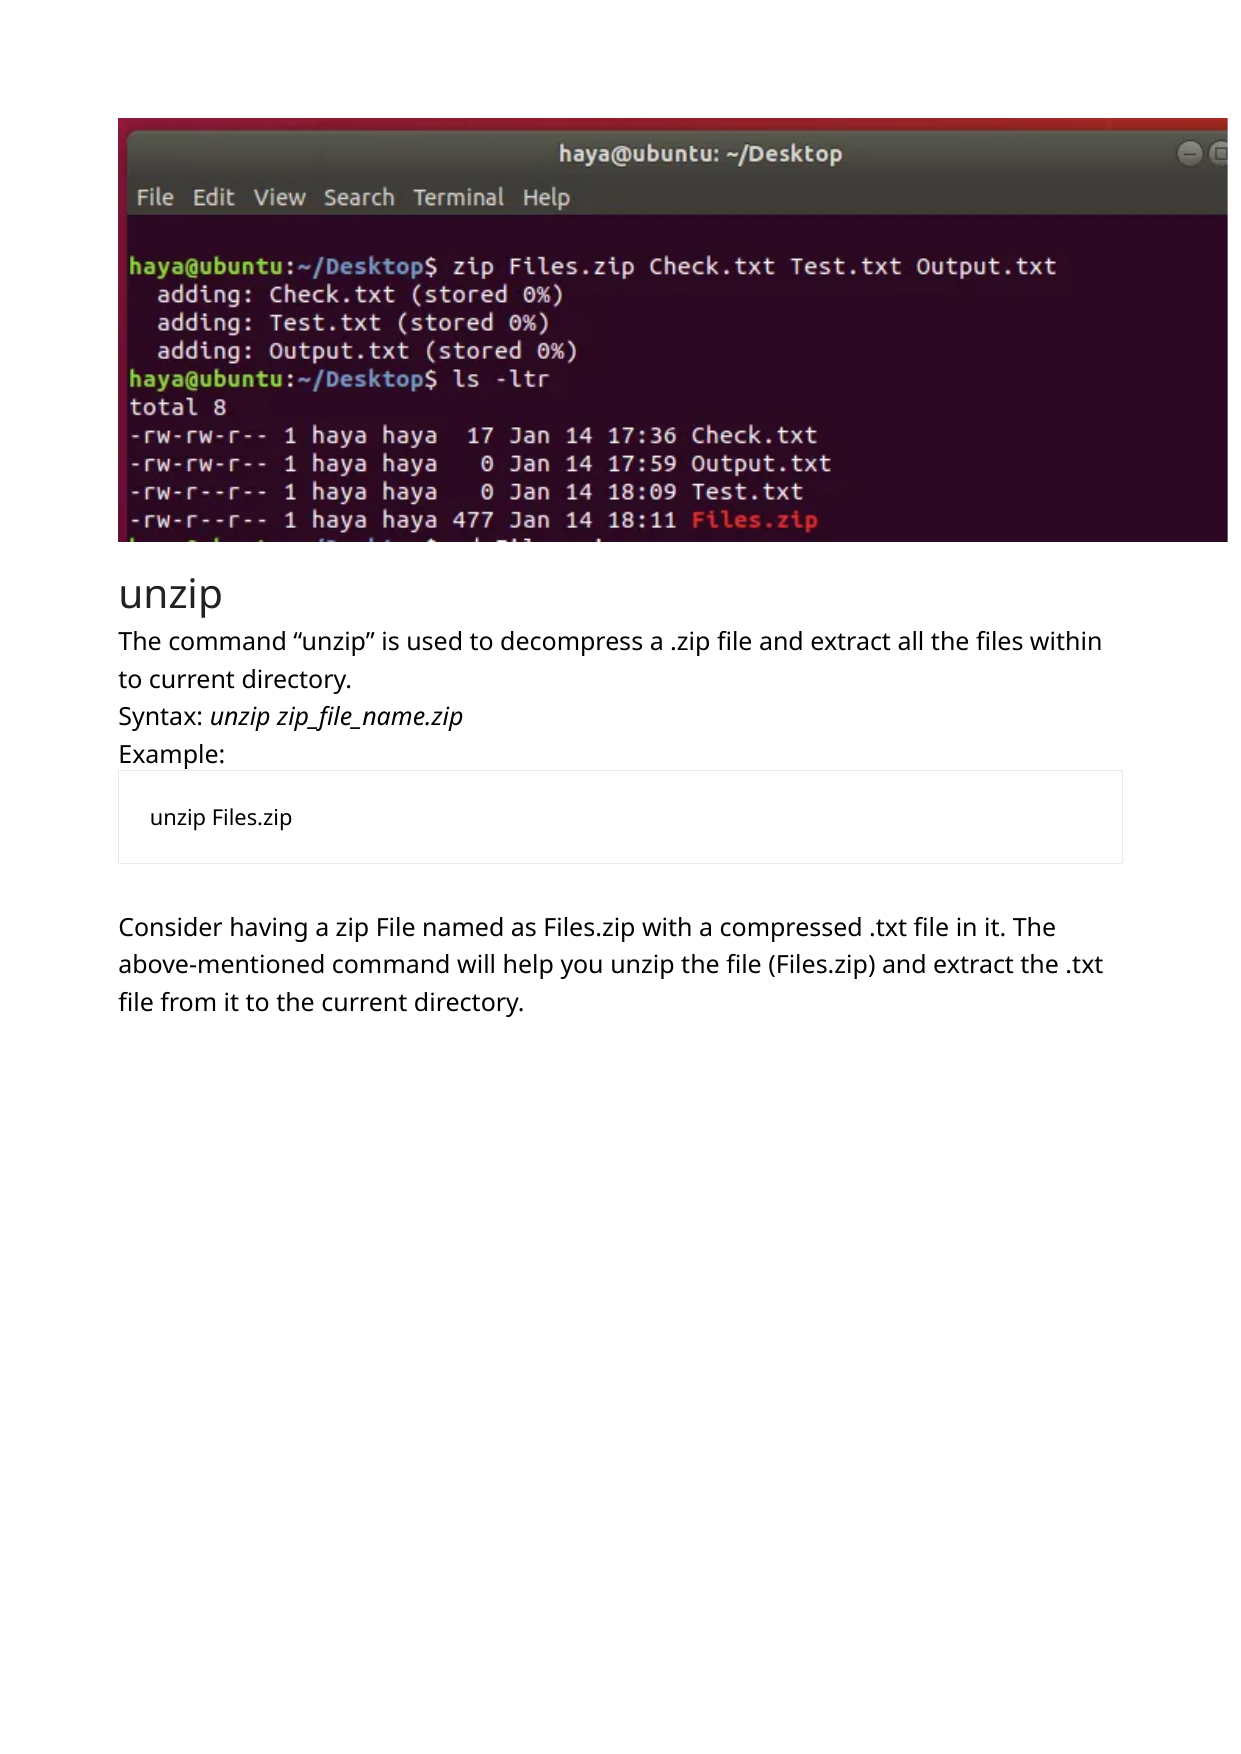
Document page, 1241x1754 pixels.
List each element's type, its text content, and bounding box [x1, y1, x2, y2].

picture [118, 118, 1228, 542]
text Consider having a zip File named as Files.zip with a compressed .txt file in it. The above-mentioned command will help you unzip the file (Files.zip) and extract the .txt file from it to the current directory. [118, 906, 1122, 1018]
text The command “unzip” is used to decompress a .zip file and extract all the files within to current directory. Syntax: unzip zip_file_name.zip Example: [118, 620, 1122, 770]
text unzip Files.zip [119, 771, 1122, 863]
subtitle unzip [118, 565, 1122, 620]
